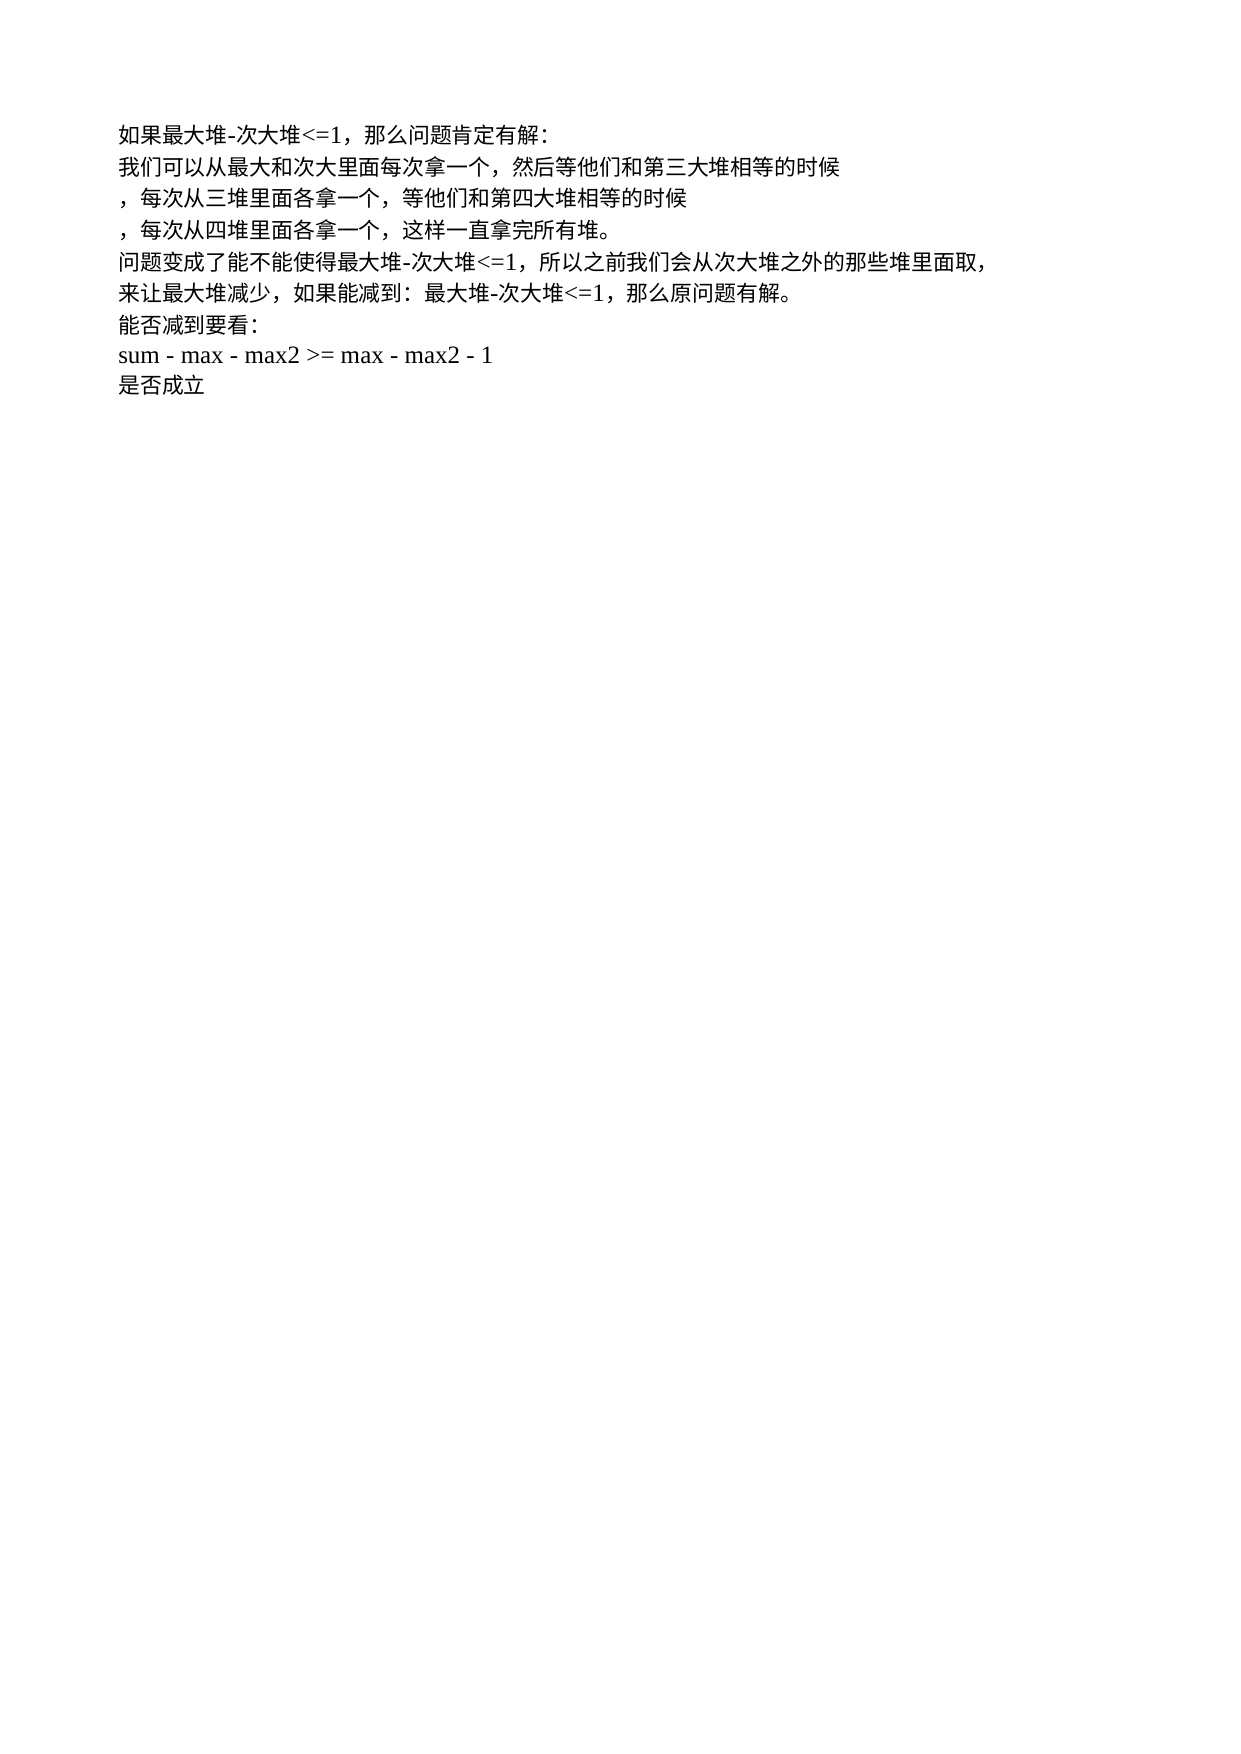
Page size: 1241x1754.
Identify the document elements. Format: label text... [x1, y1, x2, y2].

text 如果最大堆-次大堆<=1，那么问题肯定有解： 我们可以从最大和次大里面每次拿一个，然后等他们和第三大堆相等的时候 ，每次从三堆里面各拿一个，等他们和第四大堆相等的时候 ，每次从四堆里面各拿一个，这样一直拿完所有堆。 问题变成了能不能使得最大堆-次大堆<=1，所以之前我们会从次大堆之外的那些堆里面取， 来让最大堆减少，如果能减到：最大堆-次大堆<=1，那么原问题有解。 能否减到要看： sum - max - max2 >= max - max2 - 1 是否成立 [118, 118, 1122, 400]
